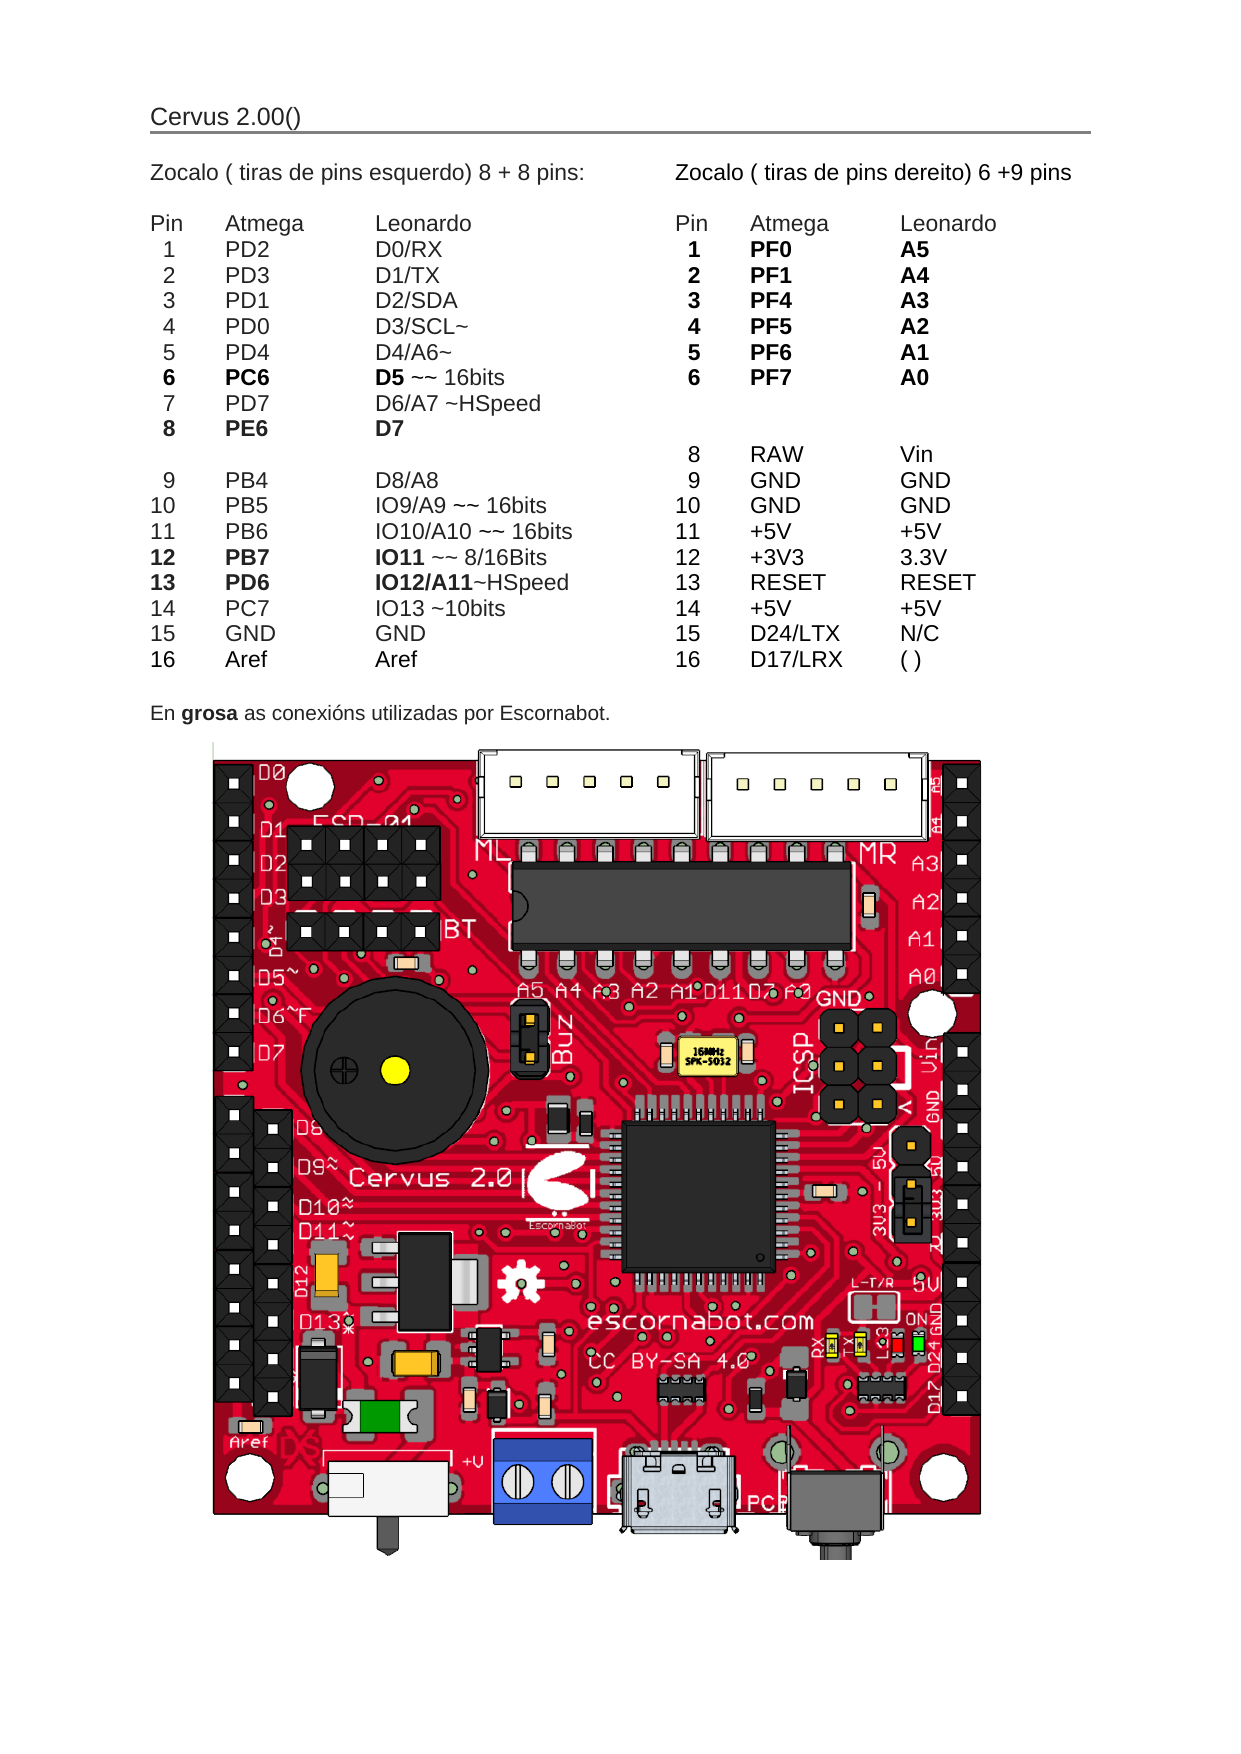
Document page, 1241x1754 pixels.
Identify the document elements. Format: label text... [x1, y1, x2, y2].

text 4 PD0 D3/SCL~ 4 PF5 A2 [150, 313, 1091, 339]
text 16 Aref Aref 16 D17/LRX ( ) [150, 647, 1091, 672]
text Zocalo ( tiras de pins esquerdo) 8 + 8 pins: Zocalo ( tiras de pins dereito) 6 +9 pins [150, 160, 1091, 185]
text 15 GND GND 15 D24/LTX N/C [150, 621, 1091, 647]
text 10 PB5 IO9/A9 ~~ 16bits 10 GND GND [150, 493, 1091, 518]
text 8 RAW Vin [150, 442, 1091, 467]
text 7 PD7 D6/A7 ~HSpeed [150, 390, 1091, 416]
text 6 PC6 D5 ~~ 16bits 6 PF7 A0 [150, 365, 1091, 390]
text 5 PD4 D4/A6~ 5 PF6 A1 [150, 339, 1091, 365]
text 1 PD2 D0/RX 1 PF0 A5 [150, 237, 1091, 262]
text 8 PE6 D7 [150, 416, 1091, 442]
text 12 PB7 IO11 ~~ 8/16Bits 12 +3V3 3.3V [150, 544, 1091, 570]
text En grosa as conexións utilizadas por Escornabot. [150, 702, 1091, 725]
text Pin Atmega Leonardo Pin Atmega Leonardo [150, 211, 1091, 237]
text 11 PB6 IO10/A10 ~~ 16bits 11 +5V +5V [150, 518, 1091, 544]
text 9 PB4 D8/A8 9 GND GND [150, 467, 1091, 493]
text 2 PD3 D1/TX 2 PF1 A4 [150, 262, 1091, 288]
text 14 PC7 IO13 ~10bits 14 +5V +5V [150, 595, 1091, 621]
picture [212, 742, 982, 1560]
text 13 PD6 IO12/A11~HSpeed 13 RESET RESET [150, 570, 1091, 595]
text 3 PD1 D2/SDA 3 PF4 A3 [150, 288, 1091, 313]
